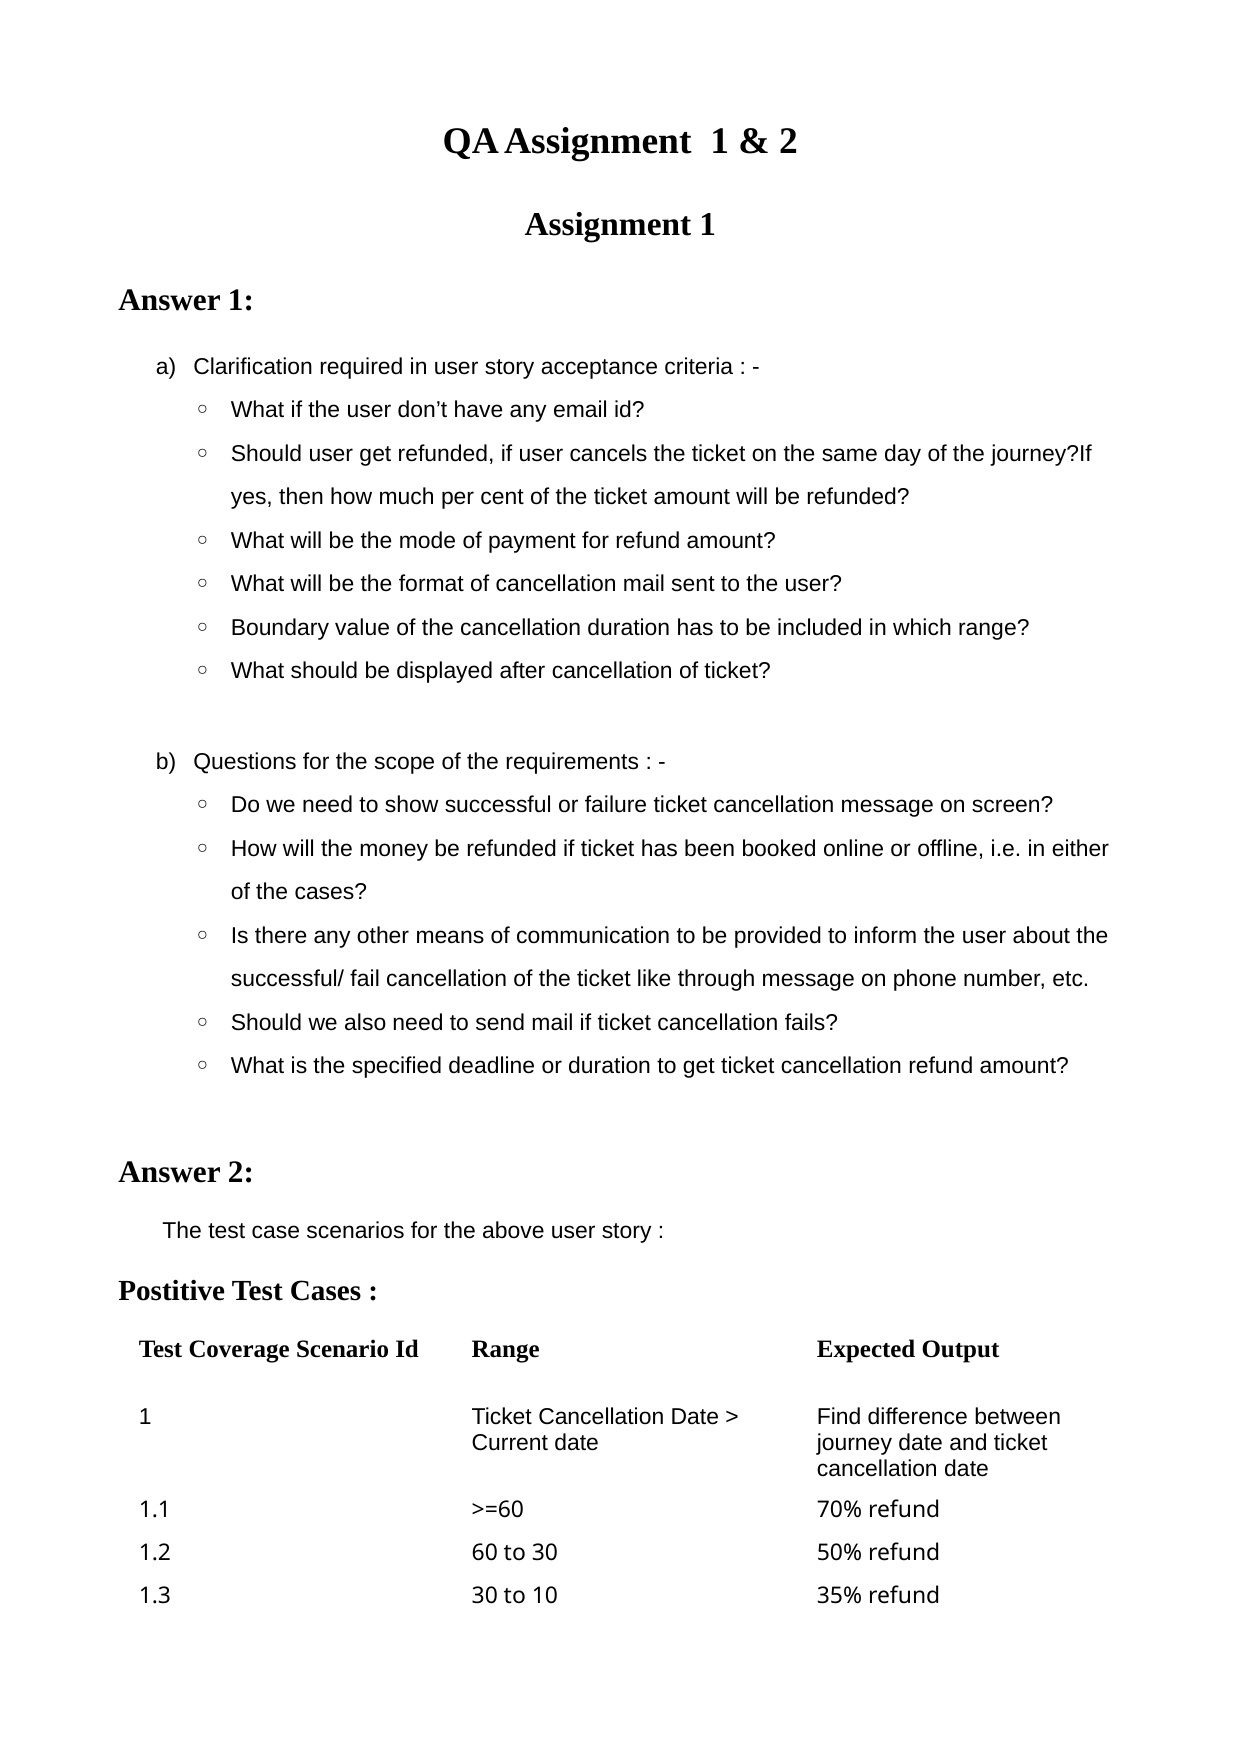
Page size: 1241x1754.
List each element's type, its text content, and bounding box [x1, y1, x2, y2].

text Postitive Test Cases : [118, 1273, 1122, 1306]
list What is the specified deadline or duration to get ticket cancellation refund amount? [193, 1052, 1122, 1078]
text Assignment 1 [118, 204, 1122, 243]
table_cell >=60 [466, 1488, 811, 1530]
list How will the money be refunded if ticket has been booked online or offline, i.e. in either of the cases? [193, 835, 1122, 904]
list Is there any other means of communication to be provided to inform the user about the successful/ fail cancellation of the ticket like through message on phone number, etc. [193, 922, 1122, 991]
text QA Assignment 1 & 2 [118, 118, 1122, 161]
table_header Range [466, 1328, 811, 1397]
list Questions for the scope of the requirements : - [156, 748, 1122, 774]
table_cell Ticket Cancellation Date > Current date [466, 1397, 811, 1487]
table_header Test Coverage Scenario Id [133, 1328, 466, 1397]
list Should we also need to send mail if ticket cancellation fails? [193, 1008, 1122, 1035]
list What will be the mode of payment for refund amount? [193, 527, 1122, 553]
table_cell 60 to 30 [466, 1530, 811, 1573]
list Clarification required in user story acceptance criteria : - [156, 353, 1122, 379]
list What should be displayed after cancellation of ticket? [193, 657, 1122, 683]
list Do we need to show successful or failure ticket cancellation message on screen? [193, 791, 1122, 818]
text Answer 2: [118, 1153, 1122, 1189]
list Boundary value of the cancellation duration has to be included in which range? [193, 613, 1122, 640]
table_cell 70% refund [811, 1488, 1106, 1530]
table_cell 1.2 [133, 1530, 466, 1573]
text Answer 1: [118, 281, 1122, 317]
list Should user get refunded, if user cancels the ticket on the same day of the journey?If yes, then how much per cent of the ticket amount will be refunded? [193, 440, 1122, 509]
table_cell 1.1 [133, 1488, 466, 1530]
table_cell 30 to 10 [466, 1573, 811, 1616]
table_cell 1.3 [133, 1573, 466, 1616]
list What will be the format of cancellation mail sent to the user? [193, 570, 1122, 596]
table_cell Find difference between journey date and ticket cancellation date [811, 1397, 1106, 1487]
table_cell 1 [133, 1397, 466, 1487]
table_cell 35% refund [811, 1573, 1106, 1616]
table_cell 50% refund [811, 1530, 1106, 1573]
list What if the user don’t have any email id? [193, 396, 1122, 423]
table_header Expected Output [811, 1328, 1106, 1397]
text The test case scenarios for the above user story : [118, 1217, 1122, 1244]
